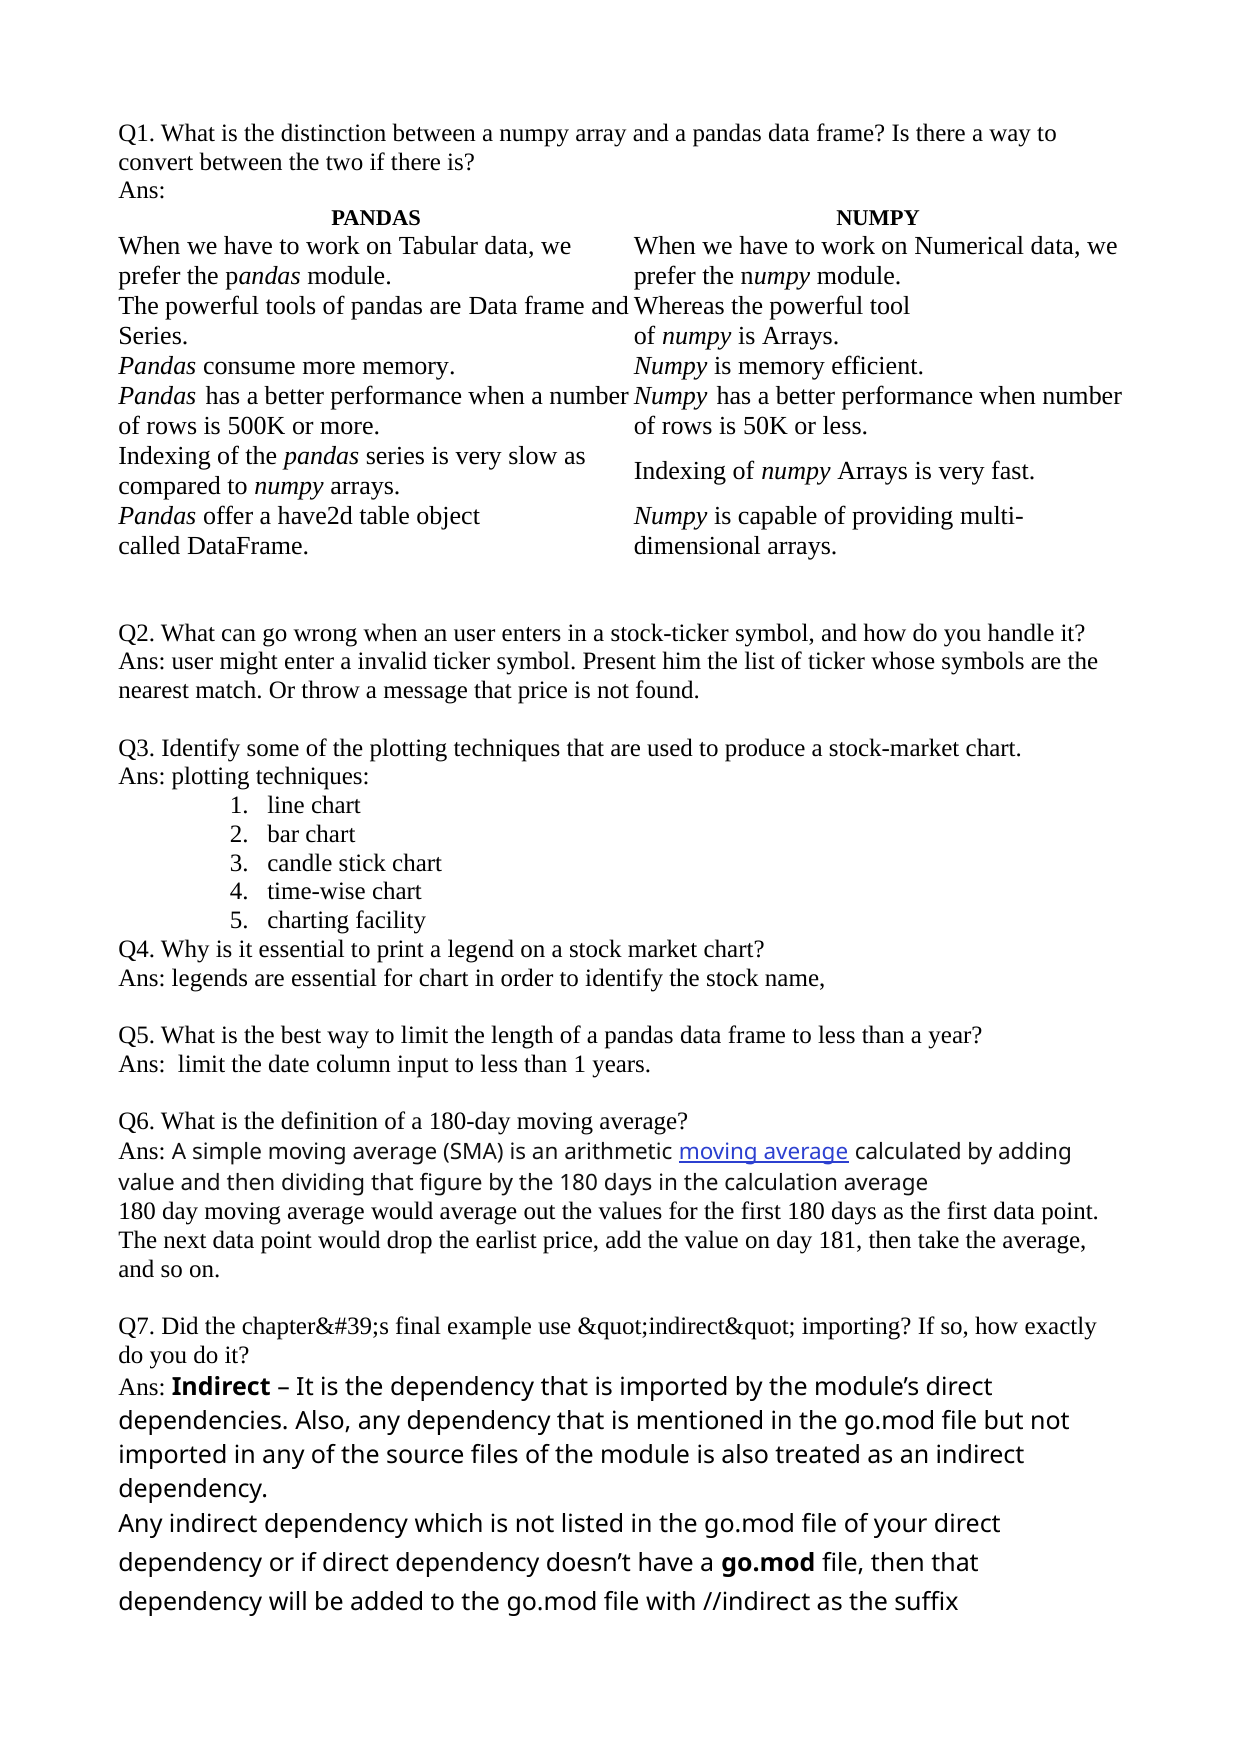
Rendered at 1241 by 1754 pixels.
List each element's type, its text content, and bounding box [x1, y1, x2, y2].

text Ans: legends are essential for chart in order to identify the stock name, [118, 963, 1122, 991]
table_cell Pandas has a better performance when a number of rows is 500K or more. [118, 380, 633, 440]
text Q2. What can go wrong when an user enters in a stock-ticker symbol, and how do you handle it? [118, 618, 1122, 646]
list time-wise chart [229, 876, 1122, 905]
list candle stick chart [229, 848, 1122, 876]
table_cell Indexing of numpy Arrays is very fast. [634, 440, 1122, 500]
text Any indirect dependency which is not listed in the go.mod file of your direct dependency or if direct dependency doesn’t have a go.mod file, then that dependency will be added to the go.mod file with //indirect as the suffix [118, 1505, 1122, 1618]
table_cell Numpy is capable of providing multi-dimensional arrays. [634, 500, 1122, 560]
table_cell Numpy is memory efficient. [634, 350, 1122, 380]
table_cell Pandas consume more memory. [118, 350, 633, 380]
text Ans: plotting techniques: [118, 761, 1122, 790]
text Ans: user might enter a invalid ticker symbol. Present him the list of ticker whose symbols are the nearest match. Or throw a message that price is not found. [118, 646, 1122, 704]
table_cell When we have to work on Numerical data, we prefer the numpy module. [634, 230, 1122, 290]
text 180 day moving average would average out the values for the first 180 days as the first data point. The next data point would drop the earlist price, add the value on day 181, then take the average, and so on. [118, 1196, 1122, 1283]
table_cell Pandas offer a have2d table object called DataFrame. [118, 500, 633, 560]
list bar chart [229, 819, 1122, 848]
text Ans: A simple moving average (SMA) is an arithmetic moving average calculated by adding value and then dividing that figure by the 180 days in the calculation average [118, 1135, 1122, 1196]
table_header PANDAS [118, 204, 633, 230]
text Ans: [118, 176, 1122, 204]
table_cell When we have to work on Tabular data, we prefer the pandas module. [118, 230, 633, 290]
table_cell Indexing of the pandas series is very slow as compared to numpy arrays. [118, 440, 633, 500]
text Ans: limit the date column input to less than 1 years. [118, 1049, 1122, 1078]
text Q5. What is the best way to limit the length of a pandas data frame to less than a year? [118, 1020, 1122, 1049]
text Q6. What is the definition of a 180-day moving average? [118, 1106, 1122, 1135]
text Q3. Identify some of the plotting techniques that are used to produce a stock-market chart. [118, 733, 1122, 761]
list line chart [229, 790, 1122, 819]
list charting facility [229, 905, 1122, 934]
text Q4. Why is it essential to print a legend on a stock market chart? [118, 934, 1122, 963]
text convert between the two if there is? [118, 147, 1122, 176]
text Ans: Indirect – It is the dependency that is imported by the module’s direct dependencies. Also, any dependency that is mentioned in the go.mod file but not imported in any of the source files of the module is also treated as an indirect dependency. [118, 1369, 1122, 1505]
table_header NUMPY [634, 204, 1122, 230]
table_cell The powerful tools of pandas are Data frame and Series. [118, 290, 633, 350]
table_cell Numpy has a better performance when number of rows is 50K or less. [634, 380, 1122, 440]
text Q7. Did the chapter&#39;s final example use &quot;indirect&quot; importing? If so, how exactly do you do it? [118, 1311, 1122, 1369]
text Q1. What is the distinction between a numpy array and a pandas data frame? Is there a way to [118, 118, 1122, 147]
table_cell Whereas the powerful tool of numpy is Arrays. [634, 290, 1122, 350]
